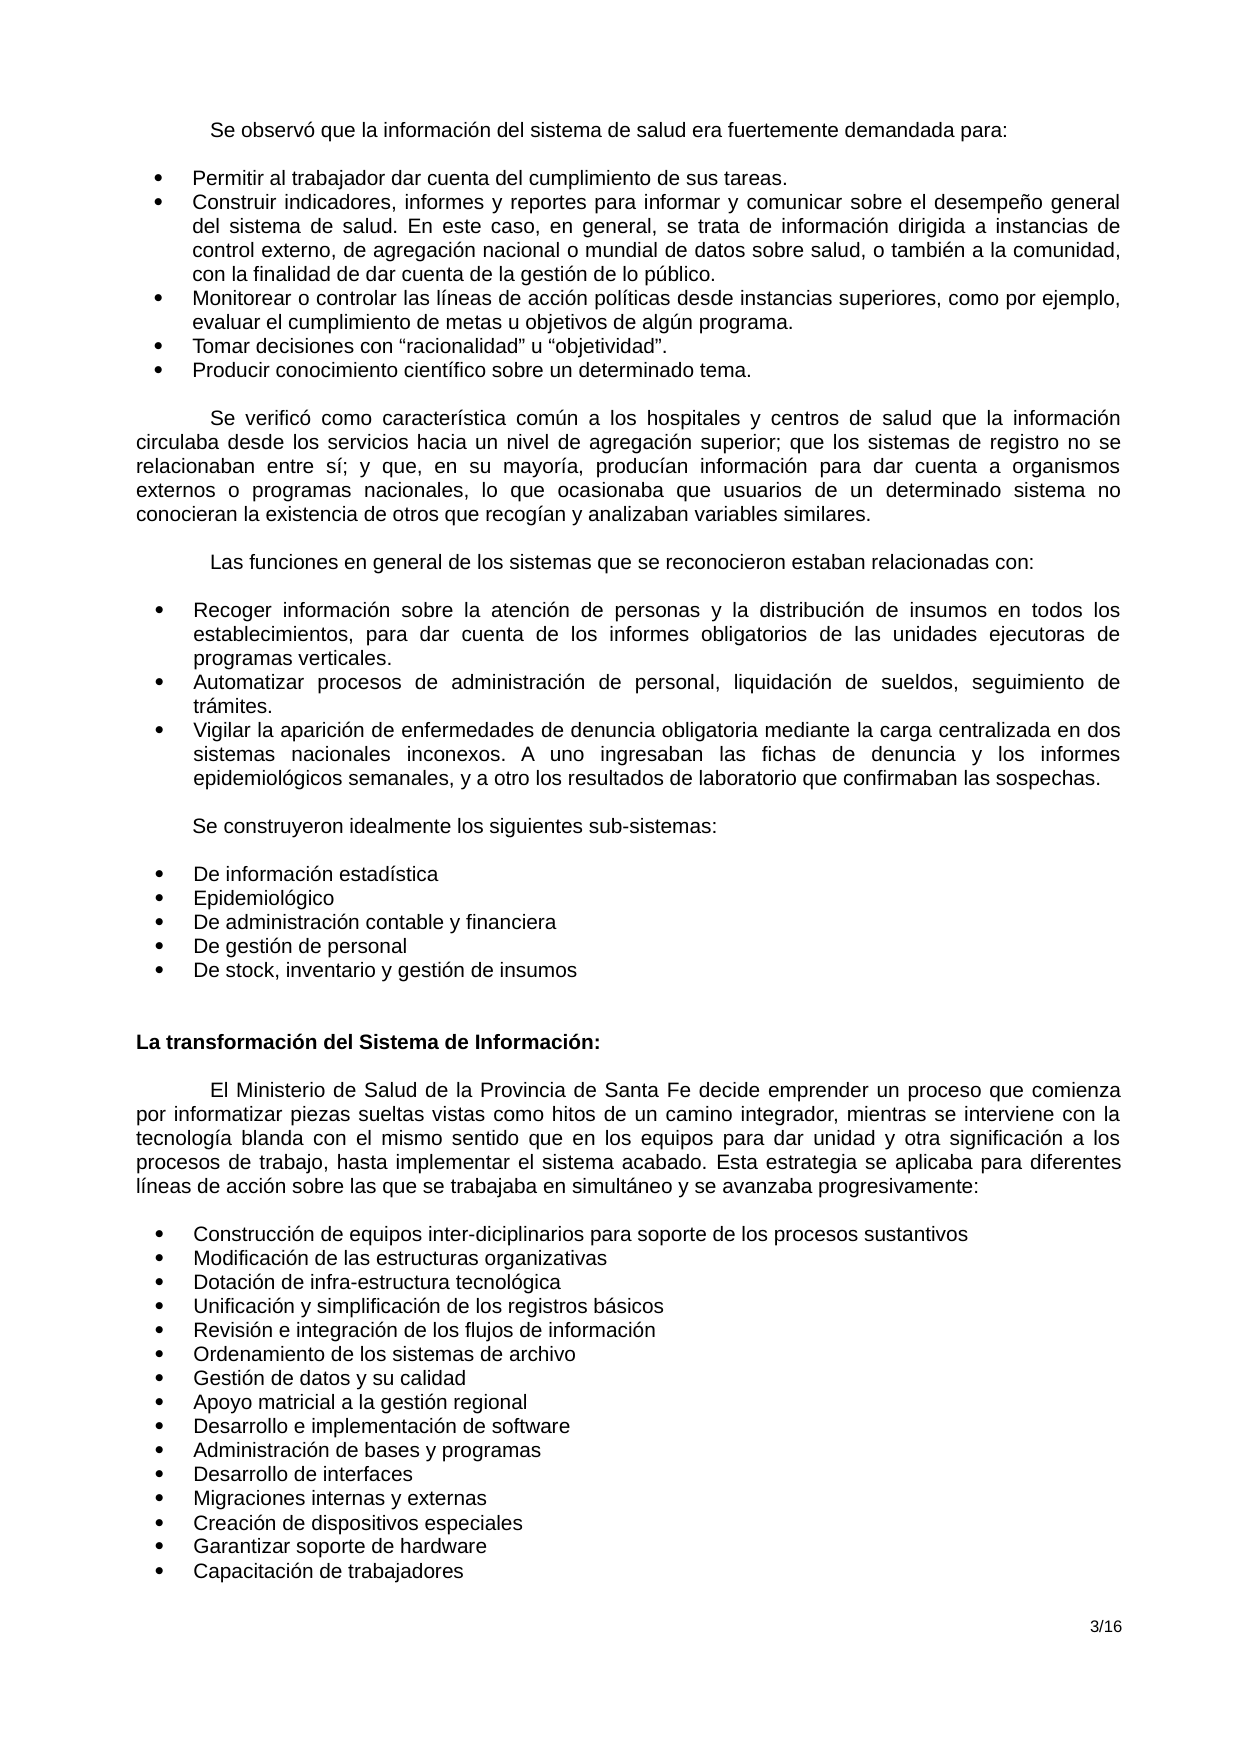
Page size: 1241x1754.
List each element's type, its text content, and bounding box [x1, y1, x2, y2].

list Garantizar soporte de hardware [156, 1534, 1122, 1558]
list Producir conocimiento científico sobre un determinado tema. [154, 358, 1122, 382]
list Modificación de las estructuras organizativas [156, 1246, 1122, 1270]
list De stock, inventario y gestión de insumos [156, 958, 1122, 982]
list Capacitación de trabajadores [156, 1558, 1122, 1582]
list Gestión de datos y su calidad [156, 1366, 1122, 1390]
list Dotación de infra-estructura tecnológica [156, 1270, 1122, 1294]
list De información estadística [156, 862, 1122, 886]
text La transformación del Sistema de Información: [136, 1030, 1122, 1054]
list Vigilar la aparición de enfermedades de denuncia obligatoria mediante la carga centralizada en dos sistemas nacionales inconexos. A uno ingresaban las fichas de denuncia y los informes epidemiológicos semanales, y a otro los resultados de laboratorio que confirmaban las sospechas. [156, 718, 1122, 790]
list Epidemiológico [156, 886, 1122, 910]
text Se construyeron idealmente los siguientes sub-sistemas: [118, 814, 1122, 838]
list Revisión e integración de los flujos de información [156, 1318, 1122, 1342]
list Tomar decisiones con “racionalidad” u “objetividad”. [154, 334, 1122, 358]
list Construcción de equipos inter-diciplinarios para soporte de los procesos sustantivos [156, 1222, 1122, 1246]
list Desarrollo de interfaces [156, 1462, 1122, 1486]
text El Ministerio de Salud de la Provincia de Santa Fe decide emprender un proceso que comienza por informatizar piezas sueltas vistas como hitos de un camino integrador, mientras se interviene con la tecnología blanda con el mismo sentido que en los equipos para dar unidad y otra significación a los procesos de trabajo, hasta implementar el sistema acabado. Esta estrategia se aplicaba para diferentes líneas de acción sobre las que se trabajaba en simultáneo y se avanzaba progresivamente: [136, 1078, 1122, 1198]
list Unificación y simplificación de los registros básicos [156, 1294, 1122, 1318]
list Construir indicadores, informes y reportes para informar y comunicar sobre el desempeño general del sistema de salud. En este caso, en general, se trata de información dirigida a instancias de control externo, de agregación nacional o mundial de datos sobre salud, o también a la comunidad, con la finalidad de dar cuenta de la gestión de lo público. [154, 190, 1122, 286]
text Las funciones en general de los sistemas que se reconocieron estaban relacionadas con: [136, 550, 1122, 574]
list Desarrollo e implementación de software [156, 1414, 1122, 1438]
text Se observó que la información del sistema de salud era fuertemente demandada para: [136, 118, 1122, 142]
list Recoger información sobre la atención de personas y la distribución de insumos en todos los establecimientos, para dar cuenta de los informes obligatorios de las unidades ejecutoras de programas verticales. [156, 598, 1122, 670]
list Permitir al trabajador dar cuenta del cumplimiento de sus tareas. [154, 166, 1122, 190]
list Administración de bases y programas [156, 1438, 1122, 1462]
list Monitorear o controlar las líneas de acción políticas desde instancias superiores, como por ejemplo, evaluar el cumplimiento de metas u objetivos de algún programa. [154, 286, 1122, 334]
list Apoyo matricial a la gestión regional [156, 1390, 1122, 1414]
list Creación de dispositivos especiales [156, 1510, 1122, 1534]
list De administración contable y financiera [156, 910, 1122, 934]
list De gestión de personal [156, 934, 1122, 958]
text Se verificó como característica común a los hospitales y centros de salud que la información circulaba desde los servicios hacia un nivel de agregación superior; que los sistemas de registro no se relacionaban entre sí; y que, en su mayoría, producían información para dar cuenta a organismos externos o programas nacionales, lo que ocasionaba que usuarios de un determinado sistema no conocieran la existencia de otros que recogían y analizaban variables similares. [136, 406, 1122, 526]
list Ordenamiento de los sistemas de archivo [156, 1342, 1122, 1366]
list Migraciones internas y externas [156, 1486, 1122, 1510]
list Automatizar procesos de administración de personal, liquidación de sueldos, seguimiento de trámites. [156, 670, 1122, 718]
